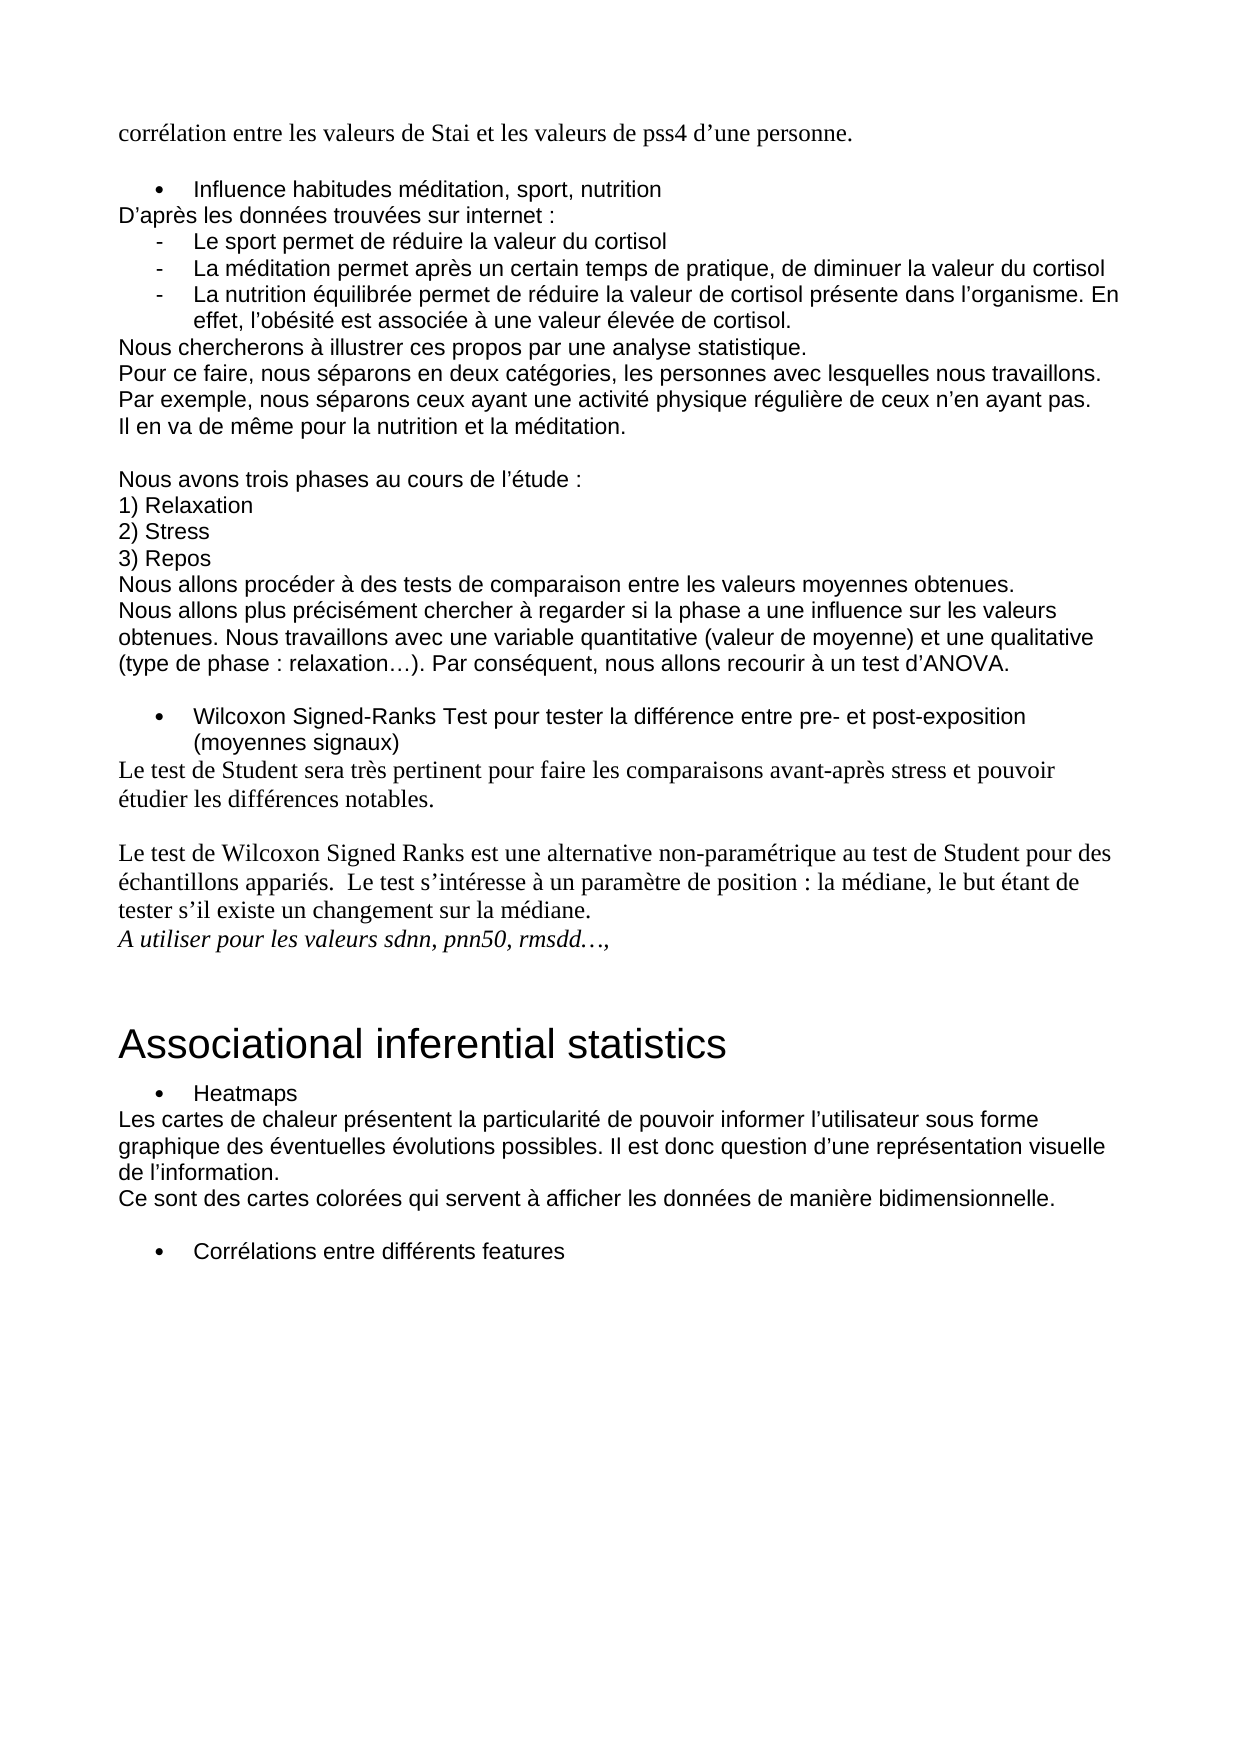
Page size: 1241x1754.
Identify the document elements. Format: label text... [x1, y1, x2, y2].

list Corrélations entre différents features [156, 1238, 1122, 1264]
text Le test de Student sera très pertinent pour faire les comparaisons avant-après stress et pouvoir étudier les différences notables. [118, 755, 1122, 813]
text Nous allons procéder à des tests de comparaison entre les valeurs moyennes obtenues. Nous allons plus précisément chercher à regarder si la phase a une influence sur les valeurs obtenues. Nous travaillons avec une variable quantitative (valeur de moyenne) et une qualitative (type de phase : relaxation…). Par conséquent, nous allons recourir à un test d’ANOVA. [118, 571, 1122, 676]
list Le sport permet de réduire la valeur du cortisol [156, 228, 1122, 255]
list Heatmaps [156, 1080, 1122, 1106]
text Les cartes de chaleur présentent la particularité de pouvoir informer l’utilisateur sous forme graphique des éventuelles évolutions possibles. Il est donc question d’une représentation visuelle de l’information. [118, 1106, 1122, 1185]
text Nous avons trois phases au cours de l’étude : 1) Relaxation 2) Stress 3) Repos [118, 466, 1122, 571]
list Wilcoxon Signed-Ranks Test pour tester la différence entre pre- et post-exposition (moyennes signaux) [156, 703, 1122, 755]
list La nutrition équilibrée permet de réduire la valeur de cortisol présente dans l’organisme. En effet, l’obésité est associée à une valeur élevée de cortisol. [156, 281, 1122, 334]
list Influence habitudes méditation, sport, nutrition [156, 176, 1122, 202]
text Pour ce faire, nous séparons en deux catégories, les personnes avec lesquelles nous travaillons. Par exemple, nous séparons ceux ayant une activité physique régulière de ceux n’en ayant pas. Il en va de même pour la nutrition et la méditation. [118, 360, 1122, 439]
subtitle Associational inferential statistics [118, 1019, 1122, 1067]
text H1 : « Il existe une corrélation entre la valeur de Stai et les valeurs de pss4 ». Nous ne pouvons pas rejeter l’hypothèse initiale, par conséquent, il ne semble pas exister de corrélation entre les valeurs de Stai et les valeurs de pss4 d’une personne. [118, 118, 1122, 176]
text D’après les données trouvées sur internet : [118, 202, 1122, 228]
text Ce sont des cartes colorées qui servent à afficher les données de manière bidimensionnelle. [118, 1185, 1122, 1212]
text Nous chercherons à illustrer ces propos par une analyse statistique. [118, 334, 1122, 360]
list La méditation permet après un certain temps de pratique, de diminuer la valeur du cortisol [156, 255, 1122, 281]
text Le test de Wilcoxon Signed Ranks est une alternative non-paramétrique au test de Student pour des échantillons appariés. Le test s’intéresse à un paramètre de position : la médiane, le but étant de tester s’il existe un changement sur la médiane. A utiliser pour les valeurs sdnn, pnn50, rmsdd…, [118, 838, 1122, 953]
